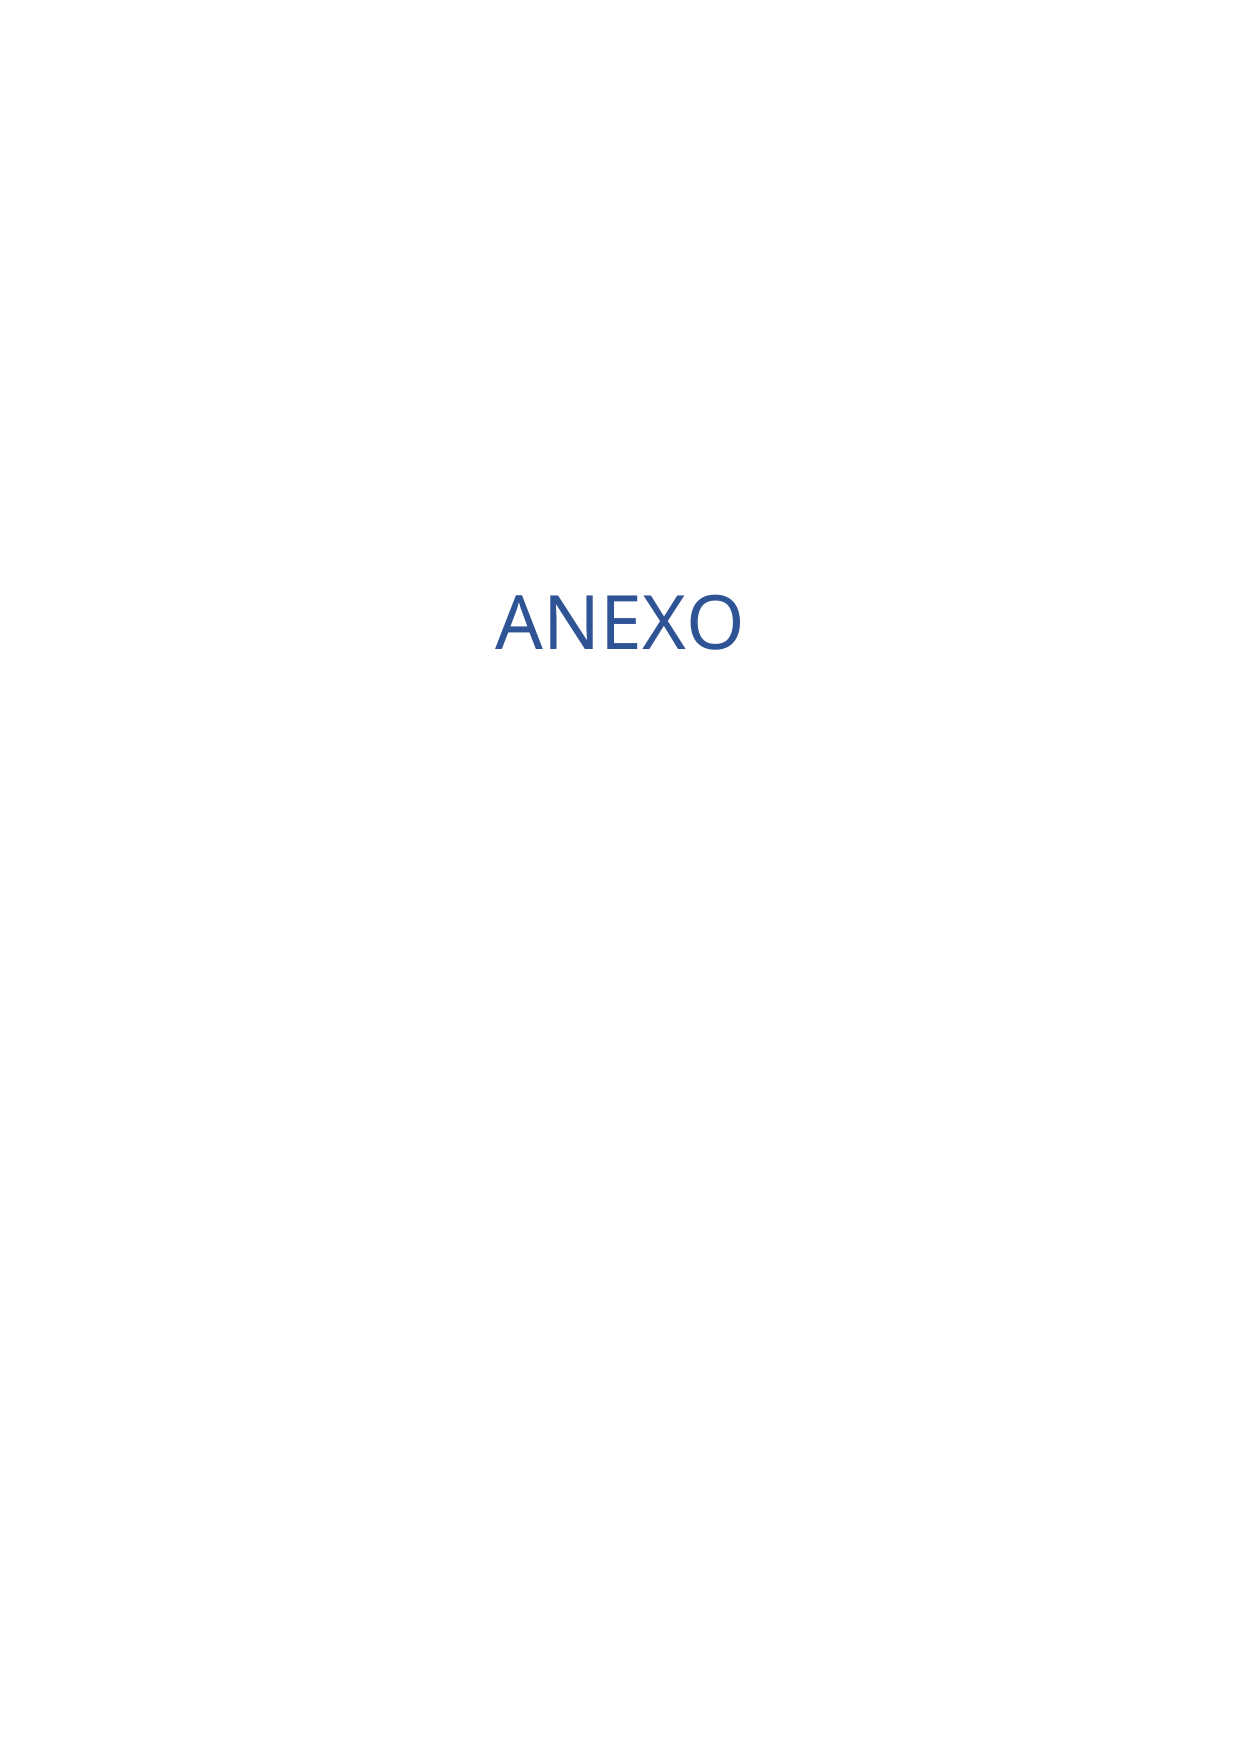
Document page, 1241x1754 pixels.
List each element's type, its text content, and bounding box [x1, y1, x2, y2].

subtitle ANEXO [177, 569, 1063, 671]
